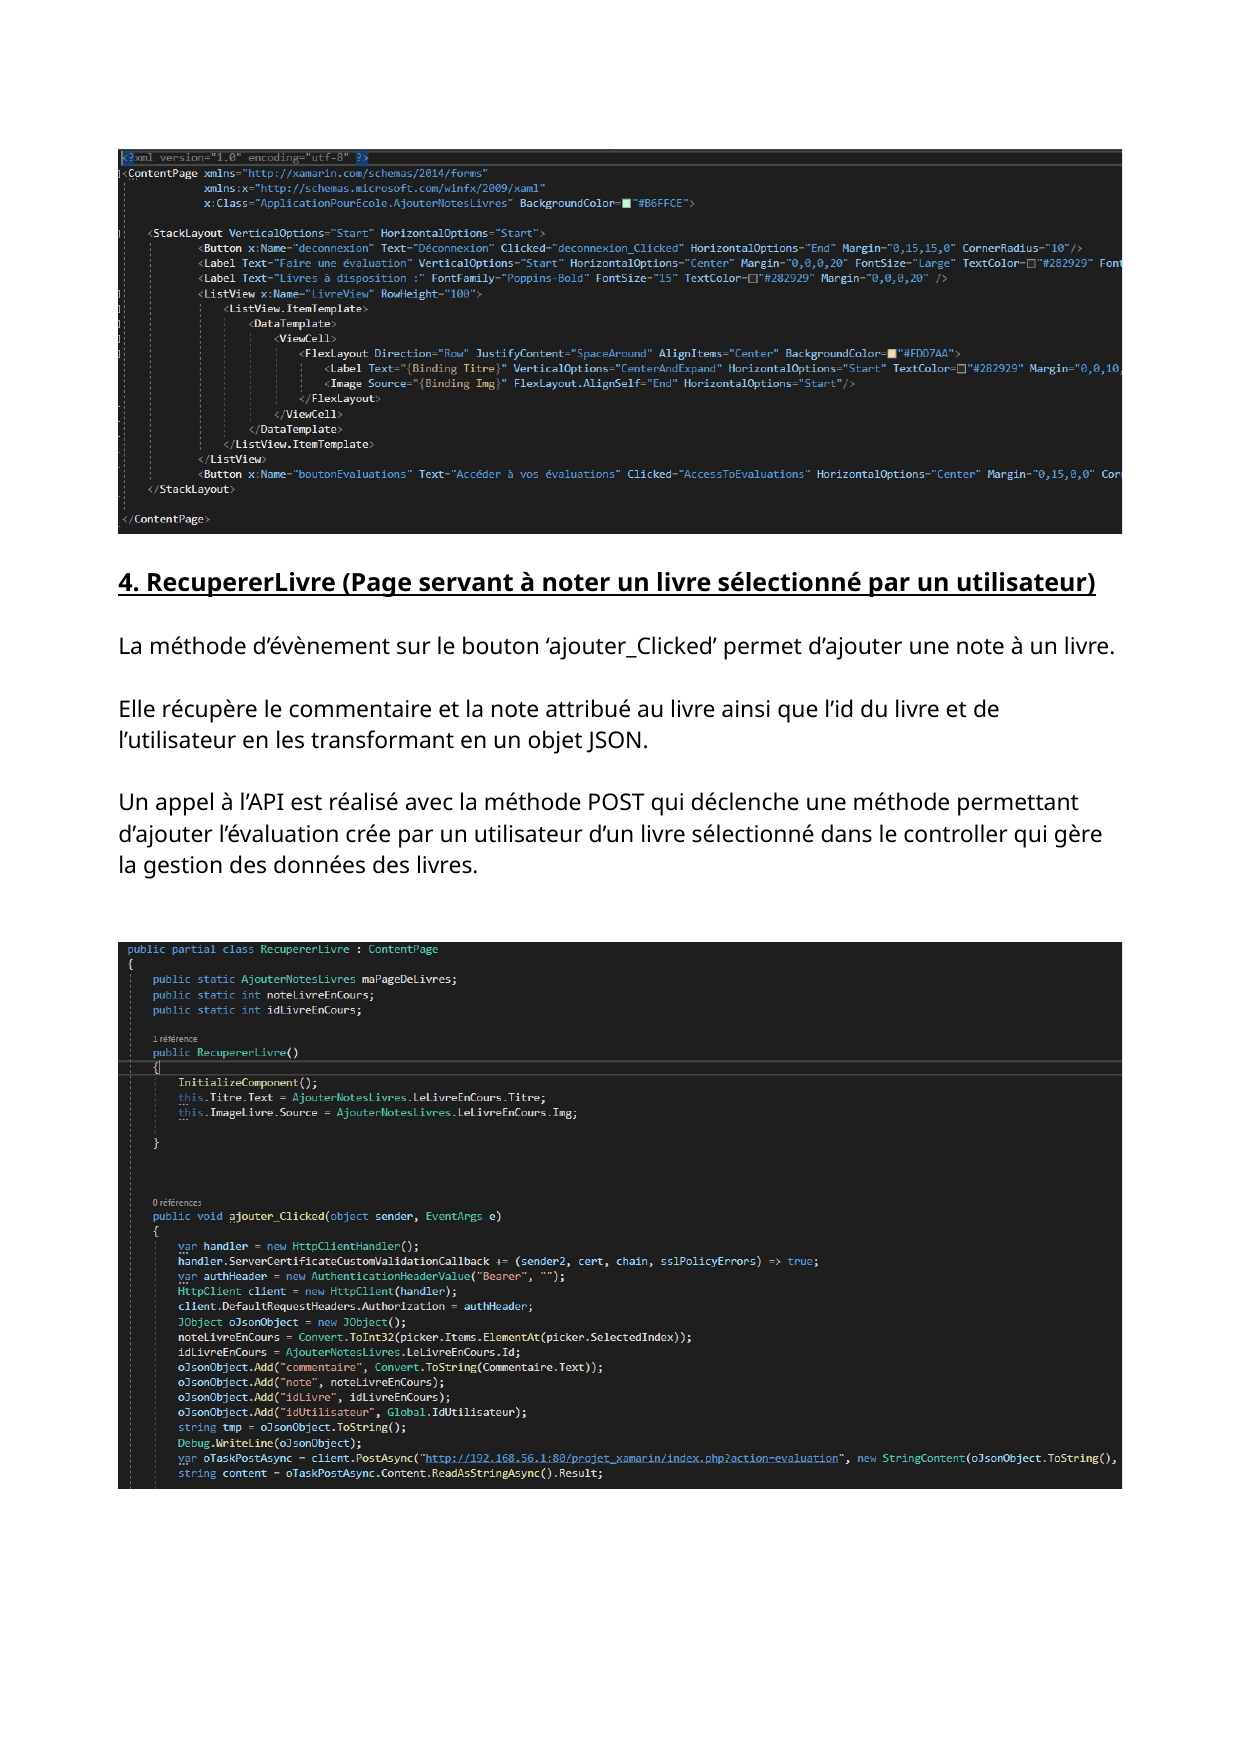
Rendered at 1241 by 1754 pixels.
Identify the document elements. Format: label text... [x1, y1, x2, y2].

text Un appel à l’API est réalisé avec la méthode POST qui déclenche une méthode permettant d’ajouter l’évaluation crée par un utilisateur d’un livre sélectionné dans le controller qui gère la gestion des données des livres. [118, 786, 1122, 880]
text 4. RecupererLivre (Page servant à noter un livre sélectionné par un utilisateur) [118, 565, 1122, 599]
text La méthode d’évènement sur le bouton ‘ajouter_Clicked’ permet d’ajouter une note à un livre. [118, 630, 1122, 661]
text Elle récupère le commentaire et la note attribué au livre ainsi que l’id du livre et de l’utilisateur en les transformant en un objet JSON. [118, 693, 1122, 755]
